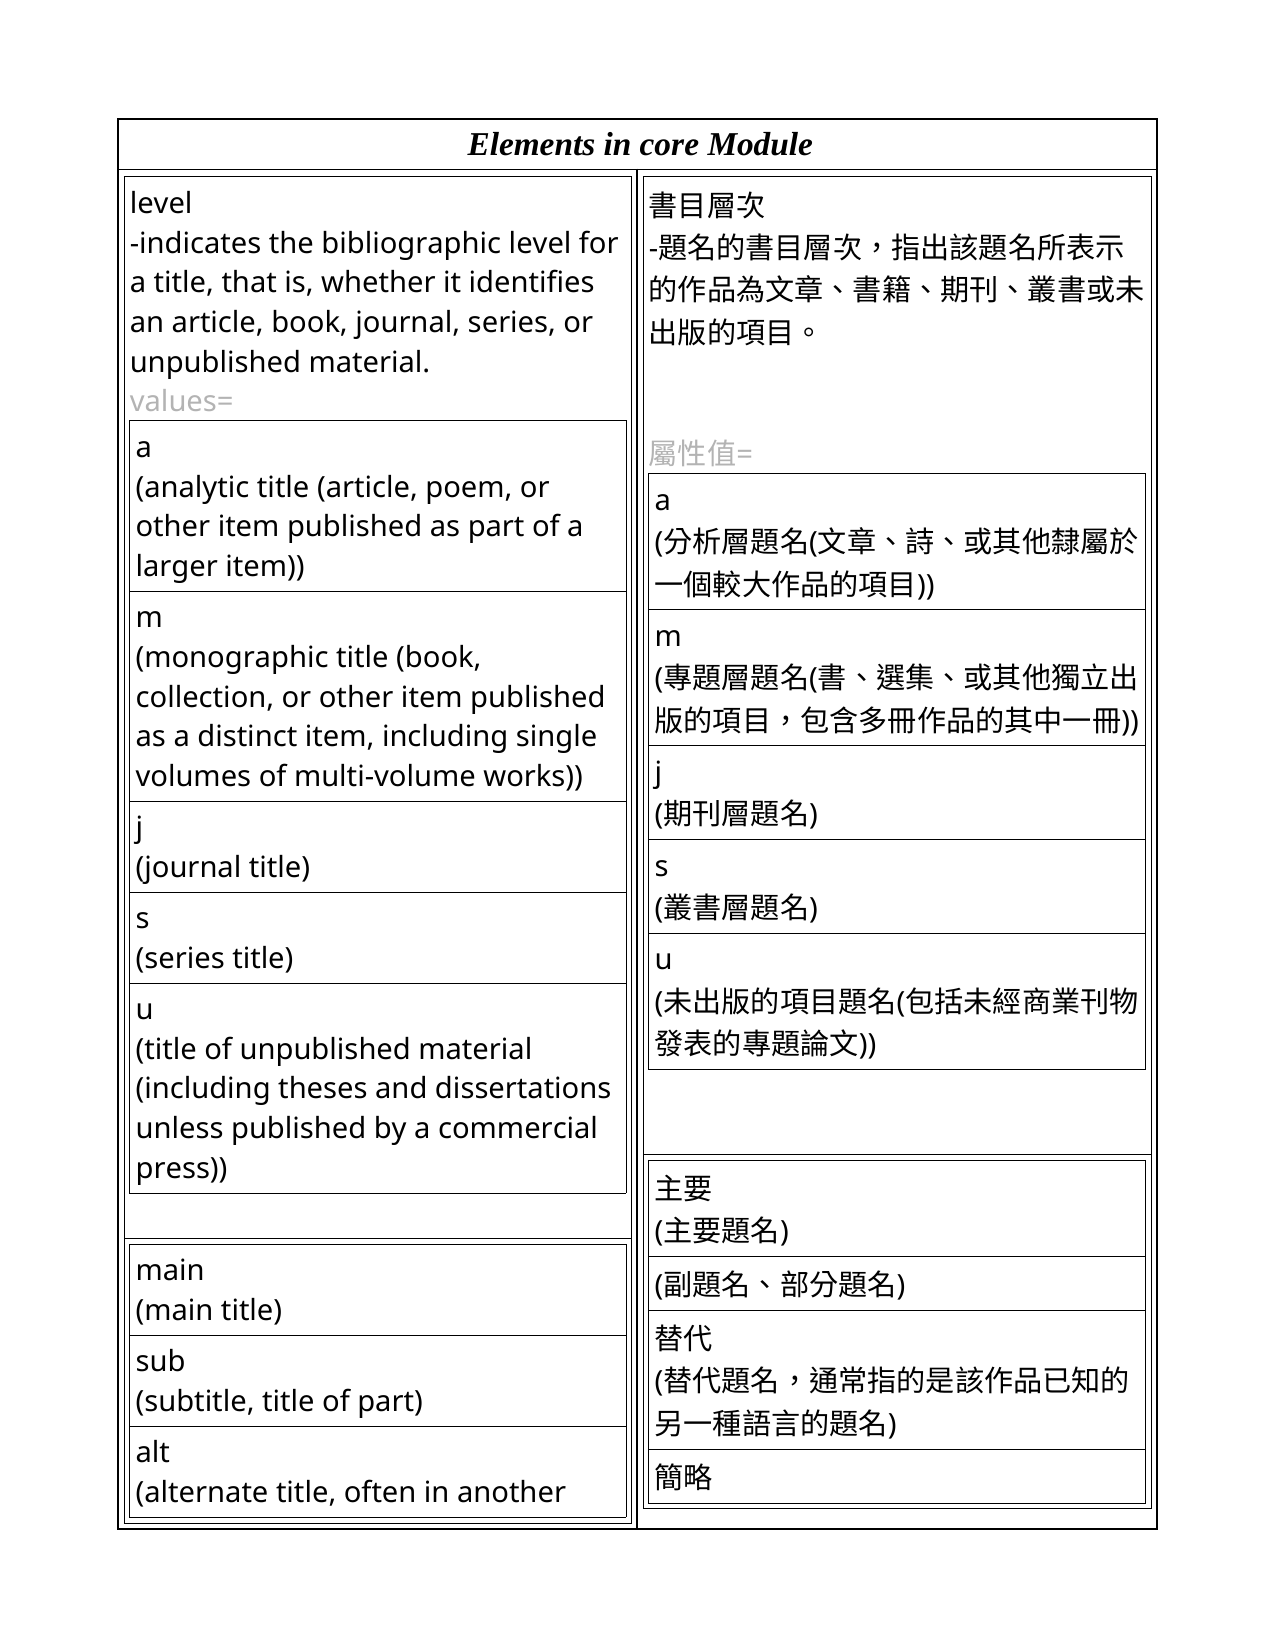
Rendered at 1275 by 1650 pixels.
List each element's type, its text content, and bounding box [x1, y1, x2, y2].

table_cell [125, 1239, 631, 1522]
table_cell alt (alternate title, often in another [130, 1427, 626, 1517]
table_cell m (monographic title (book, collection, or other item published as a distinct item, including single volumes of multi-volume works)) [130, 592, 626, 801]
table_header Elements in core Module [119, 120, 1156, 168]
table_header 書目層次 -題名的書目層次，指出該題名所表示的作品為文章、書籍、期刊、叢書或未出版的項目。 屬性值= [644, 177, 1151, 1154]
table_header level -indicates the bibliographic level for a title, that is, whether it identifies an article, book, journal, series, or unpublished material. values= [125, 177, 631, 1238]
table_cell u (未出版的項目題名(包括未經商業刊物發表的專題論文)) [649, 934, 1145, 1069]
table_cell j (journal title) [130, 802, 626, 892]
table_header a (分析層題名(文章、詩、或其他隸屬於一個較大作品的項目)) [649, 474, 1145, 609]
table_cell 簡略 [649, 1450, 1145, 1502]
table_header a (analytic title (article, poem, or other item published as part of a larger item)) [130, 421, 626, 591]
table_cell u (title of unpublished material (including theses and dissertations unless published by a commercial press)) [130, 984, 626, 1192]
table_cell s (叢書層題名) [649, 840, 1145, 933]
table_cell j (期刊層題名) [649, 746, 1145, 839]
table_header main (main title) [130, 1245, 626, 1335]
table_cell (副題名、部分題名) [649, 1257, 1145, 1310]
table_cell [638, 170, 1156, 1528]
table_cell m (專題層題名(書、選集、或其他獨立出版的項目，包含多冊作品的其中一冊)) [649, 610, 1145, 745]
table_cell 替代 (替代題名，通常指的是該作品已知的另一種語言的題名) [649, 1311, 1145, 1448]
table_cell s (series title) [130, 893, 626, 982]
table_cell [644, 1155, 1151, 1508]
table_cell [119, 170, 636, 1528]
table_header 主要 (主要題名) [649, 1161, 1145, 1256]
table_cell sub (subtitle, title of part) [130, 1336, 626, 1426]
